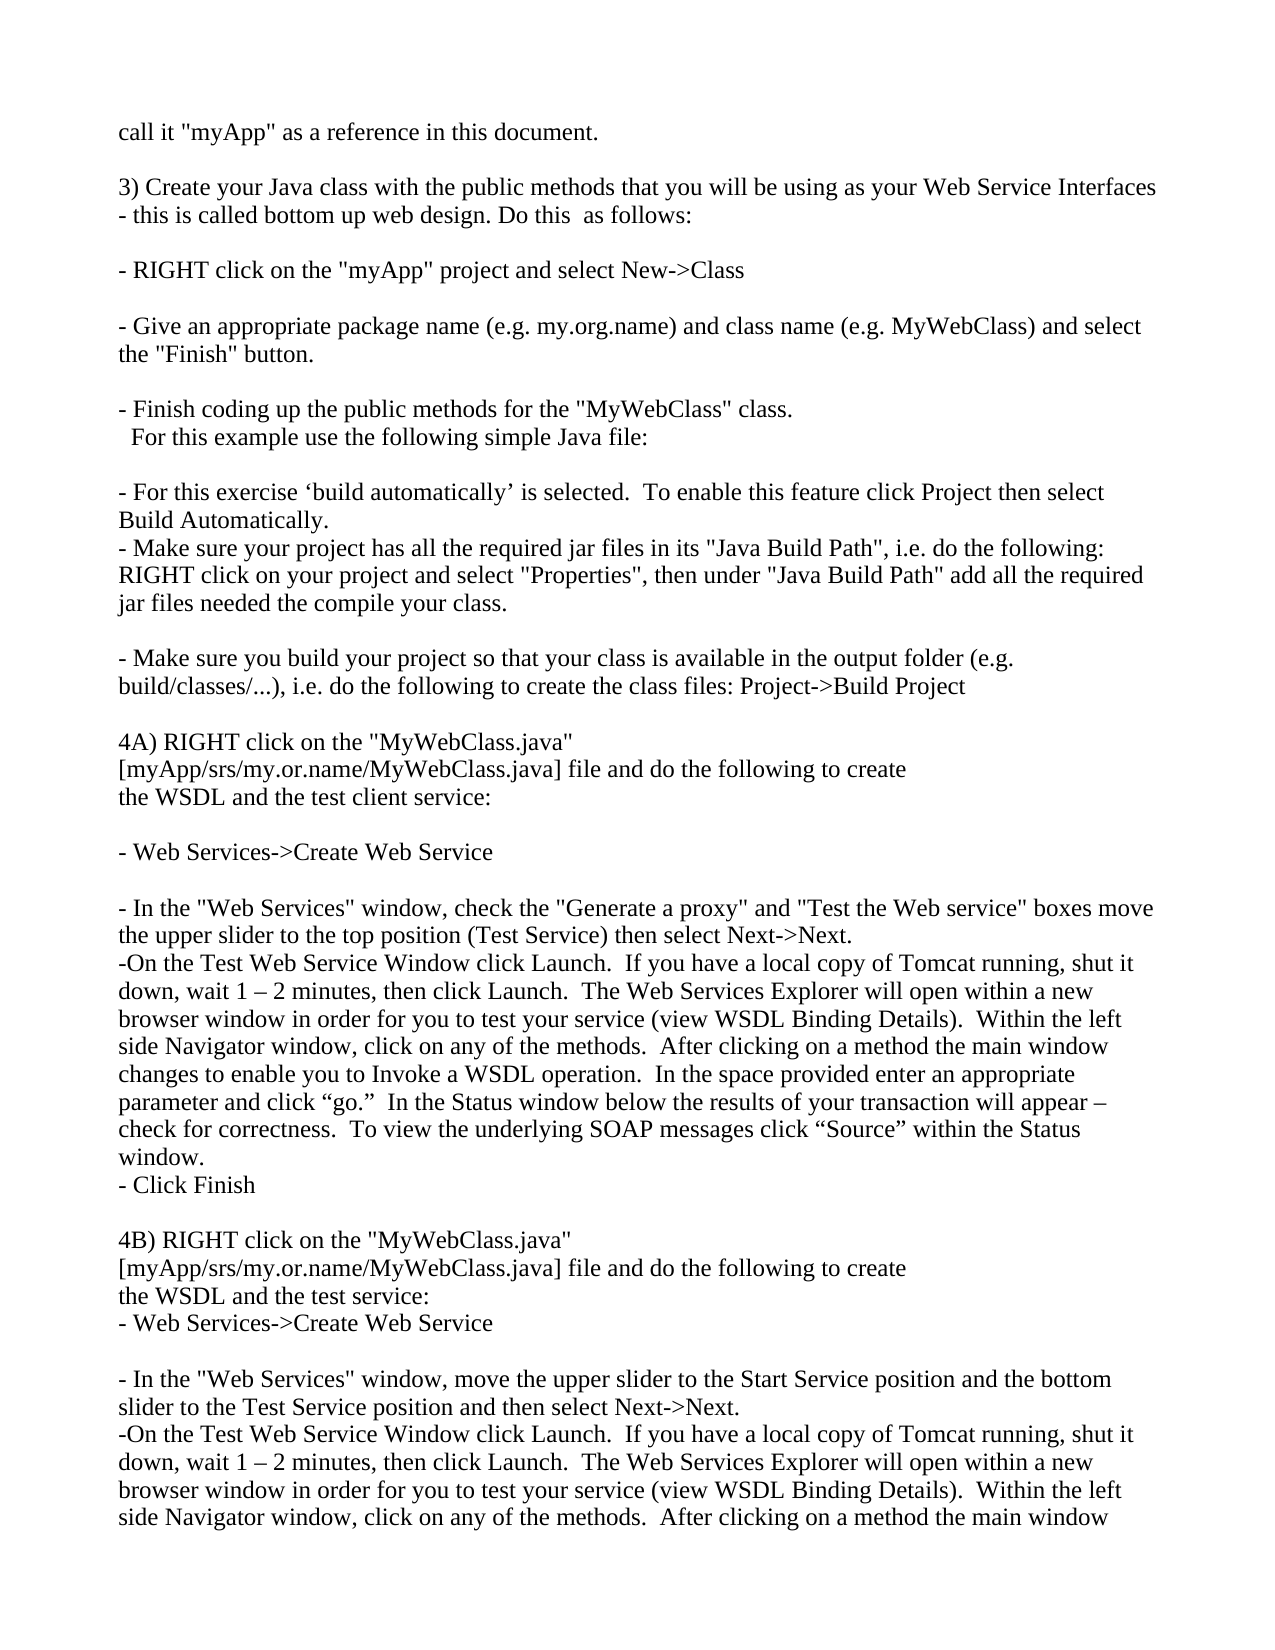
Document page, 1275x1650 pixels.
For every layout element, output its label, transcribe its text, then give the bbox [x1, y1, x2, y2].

text - Give an appropriate package name (e.g. my.org.name) and class name (e.g. MyWebClass) and select the "Finish" button. [118, 312, 1157, 367]
text For this example use the following simple Java file: [118, 423, 1157, 451]
text 4A) RIGHT click on the "MyWebClass.java" [118, 728, 1157, 755]
text the WSDL and the test client service: [118, 783, 1157, 811]
text - In the "Web Services" window, check the "Generate a proxy" and "Test the Web service" boxes move the upper slider to the top position (Test Service) then select Next->Next. [118, 894, 1157, 949]
text - For this exercise ‘build automatically’ is selected. To enable this feature click Project then select Build Automatically. [118, 478, 1157, 534]
text -On the Test Web Service Window click Launch. If you have a local copy of Tomcat running, shut it down, wait 1 – 2 minutes, then click Launch. The Web Services Explorer will open within a new browser window in order for you to test your service (view WSDL Binding Details). Within the left side Navigator window, click on any of the methods. After clicking on a method the main window [118, 1420, 1157, 1531]
text - Click Finish [118, 1171, 1157, 1199]
text - In the "Web Services" window, move the upper slider to the Start Service position and the bottom slider to the Test Service position and then select Next->Next. [118, 1365, 1157, 1420]
text [myApp/srs/my.or.name/MyWebClass.java] file and do the following to create [118, 1254, 1157, 1282]
text call it "myApp" as a reference in this document. [118, 118, 1157, 146]
text - Make sure your project has all the required jar files in its "Java Build Path", i.e. do the following: RIGHT click on your project and select "Properties", then under "Java Build Path" add all the required jar files needed the compile your class. [118, 534, 1157, 617]
text the WSDL and the test service: [118, 1282, 1157, 1309]
text -On the Test Web Service Window click Launch. If you have a local copy of Tomcat running, shut it down, wait 1 – 2 minutes, then click Launch. The Web Services Explorer will open within a new browser window in order for you to test your service (view WSDL Binding Details). Within the left side Navigator window, click on any of the methods. After clicking on a method the main window changes to enable you to Invoke a WSDL operation. In the space provided enter an appropriate parameter and click “go.” In the Status window below the results of your transaction will appear – check for correctness. To view the underlying SOAP messages click “Source” within the Status window. [118, 949, 1157, 1171]
text - Make sure you build your project so that your class is available in the output folder (e.g. build/classes/...), i.e. do the following to create the class files: Project->Build Project [118, 644, 1157, 700]
text 3) Create your Java class with the public methods that you will be using as your Web Service Interfaces - this is called bottom up web design. Do this as follows: [118, 173, 1157, 229]
text - Web Services->Create Web Service [118, 838, 1157, 866]
text 4B) RIGHT click on the "MyWebClass.java" [118, 1226, 1157, 1254]
text - Finish coding up the public methods for the "MyWebClass" class. [118, 395, 1157, 423]
text [myApp/srs/my.or.name/MyWebClass.java] file and do the following to create [118, 755, 1157, 783]
text - RIGHT click on the "myApp" project and select New->Class [118, 257, 1157, 284]
text - Web Services->Create Web Service [118, 1309, 1157, 1337]
